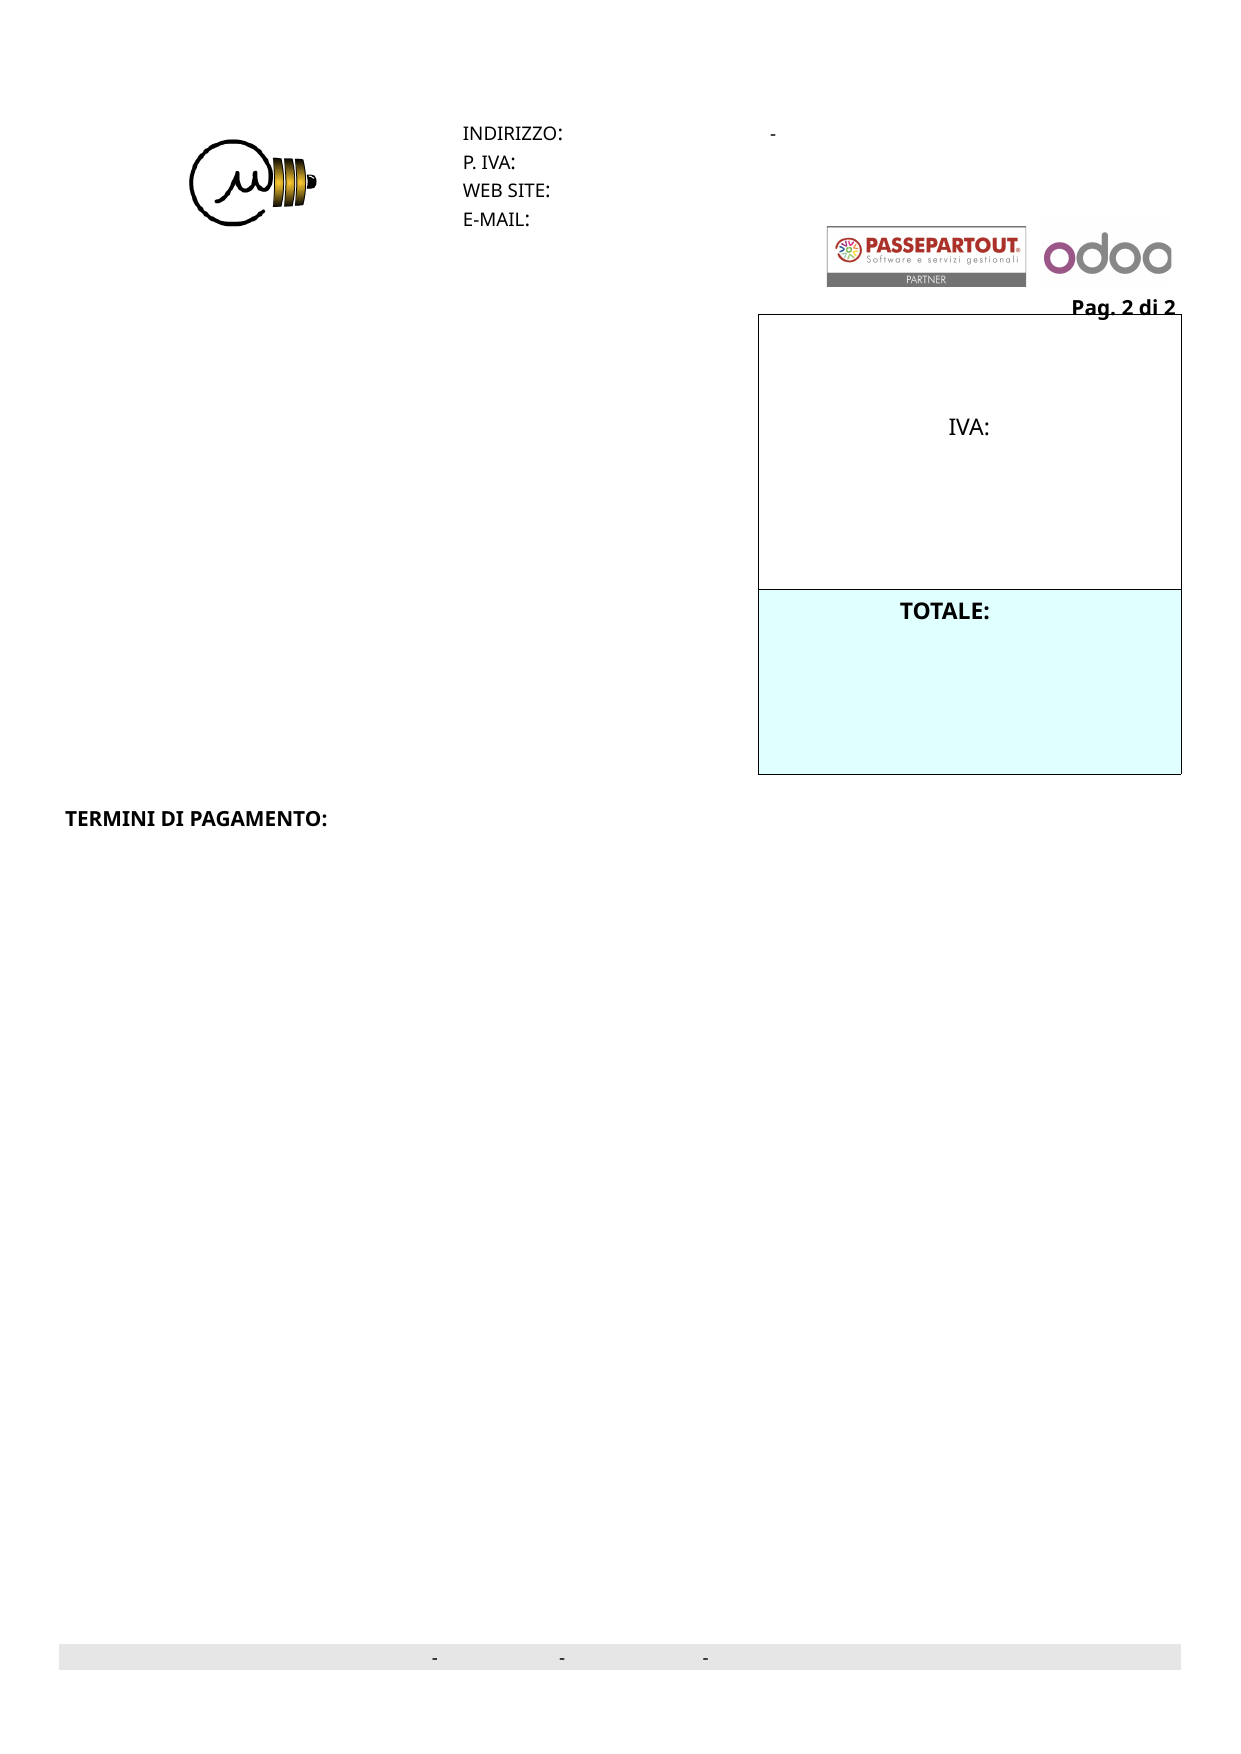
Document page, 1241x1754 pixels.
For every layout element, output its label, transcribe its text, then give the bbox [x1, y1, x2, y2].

table_header <formatLang(o.amount_untaxed, digits=get_digits(dp='Account'))> [995, 315, 1181, 405]
table_cell <formatLang(o.amount_total, digits=get_digits(dp='Account')) > [995, 590, 1181, 774]
table_header TERMINI DI PAGAMENTO: <(o.payment_term and o.payment_term.name) or ''> [59, 798, 757, 883]
table_header [758, 798, 1181, 924]
picture [826, 226, 1027, 287]
picture [187, 138, 317, 227]
table_cell [59, 883, 757, 924]
table_cell IVA: [759, 405, 995, 589]
table_header [759, 315, 995, 405]
table_cell <formatLang(o.amount_tax, digits=get_digits(dp='Account')) > [995, 405, 1181, 589]
table_cell TOTALE: [759, 590, 995, 774]
picture [1041, 216, 1172, 285]
